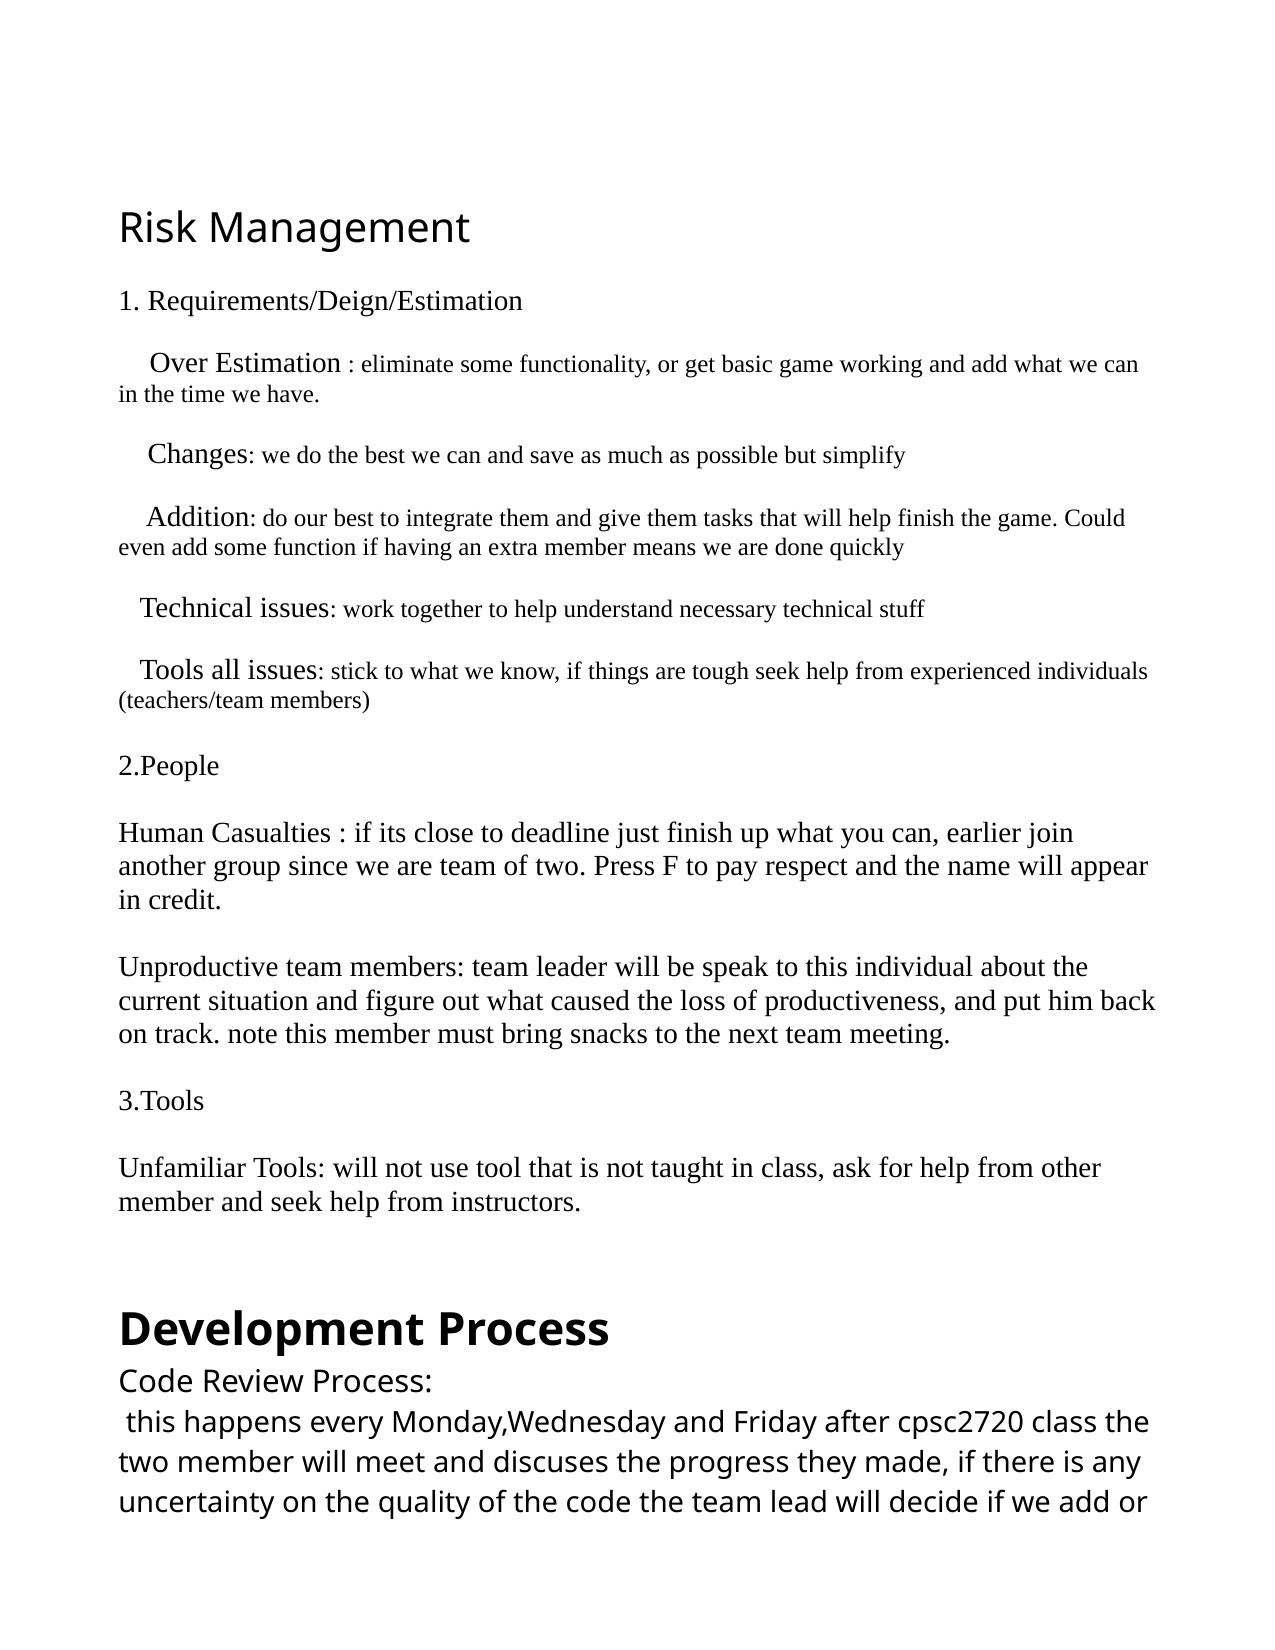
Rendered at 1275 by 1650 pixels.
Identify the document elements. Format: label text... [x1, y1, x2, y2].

text Addition: do our best to integrate them and give them tasks that will help finish the game. Could even add some function if having an extra member means we are done quickly [118, 499, 1157, 561]
text Changes: we do the best we can and save as much as possible but simplify [118, 436, 1157, 470]
text Code Review Process: [118, 1359, 1157, 1402]
text Unproductive team members: team leader will be speak to this individual about the current situation and figure out what caused the loss of productiveness, and put him back on track. note this member must bring snacks to the next team meeting. [118, 949, 1157, 1050]
text Technical issues: work together to help understand necessary technical stuff [118, 590, 1157, 623]
text Risk Management [118, 197, 1157, 254]
text Development Process [118, 1297, 1157, 1359]
text this happens every Monday,Wednesday and Friday after cpsc2720 class the two member will meet and discuses the progress they made, if there is any uncertainty on the quality of the code the team lead will decide if we add or [118, 1402, 1157, 1521]
text Tools all issues: stick to what we know, if things are tough seek help from experienced individuals (teachers/team members) [118, 652, 1157, 714]
text Human Casualties : if its close to deadline just finish up what you can, earlier join another group since we are team of two. Press F to pay respect and the name will appear in credit. [118, 815, 1157, 916]
text 3.Tools [118, 1083, 1157, 1117]
text 2.People [118, 748, 1157, 781]
text Over Estimation : eliminate some functionality, or get basic game working and add what we can in the time we have. [118, 345, 1157, 408]
text 1. Requirements/Deign/Estimation [118, 283, 1157, 317]
text Unfamiliar Tools: will not use tool that is not taught in class, ask for help from other member and seek help from instructors. [118, 1150, 1157, 1217]
